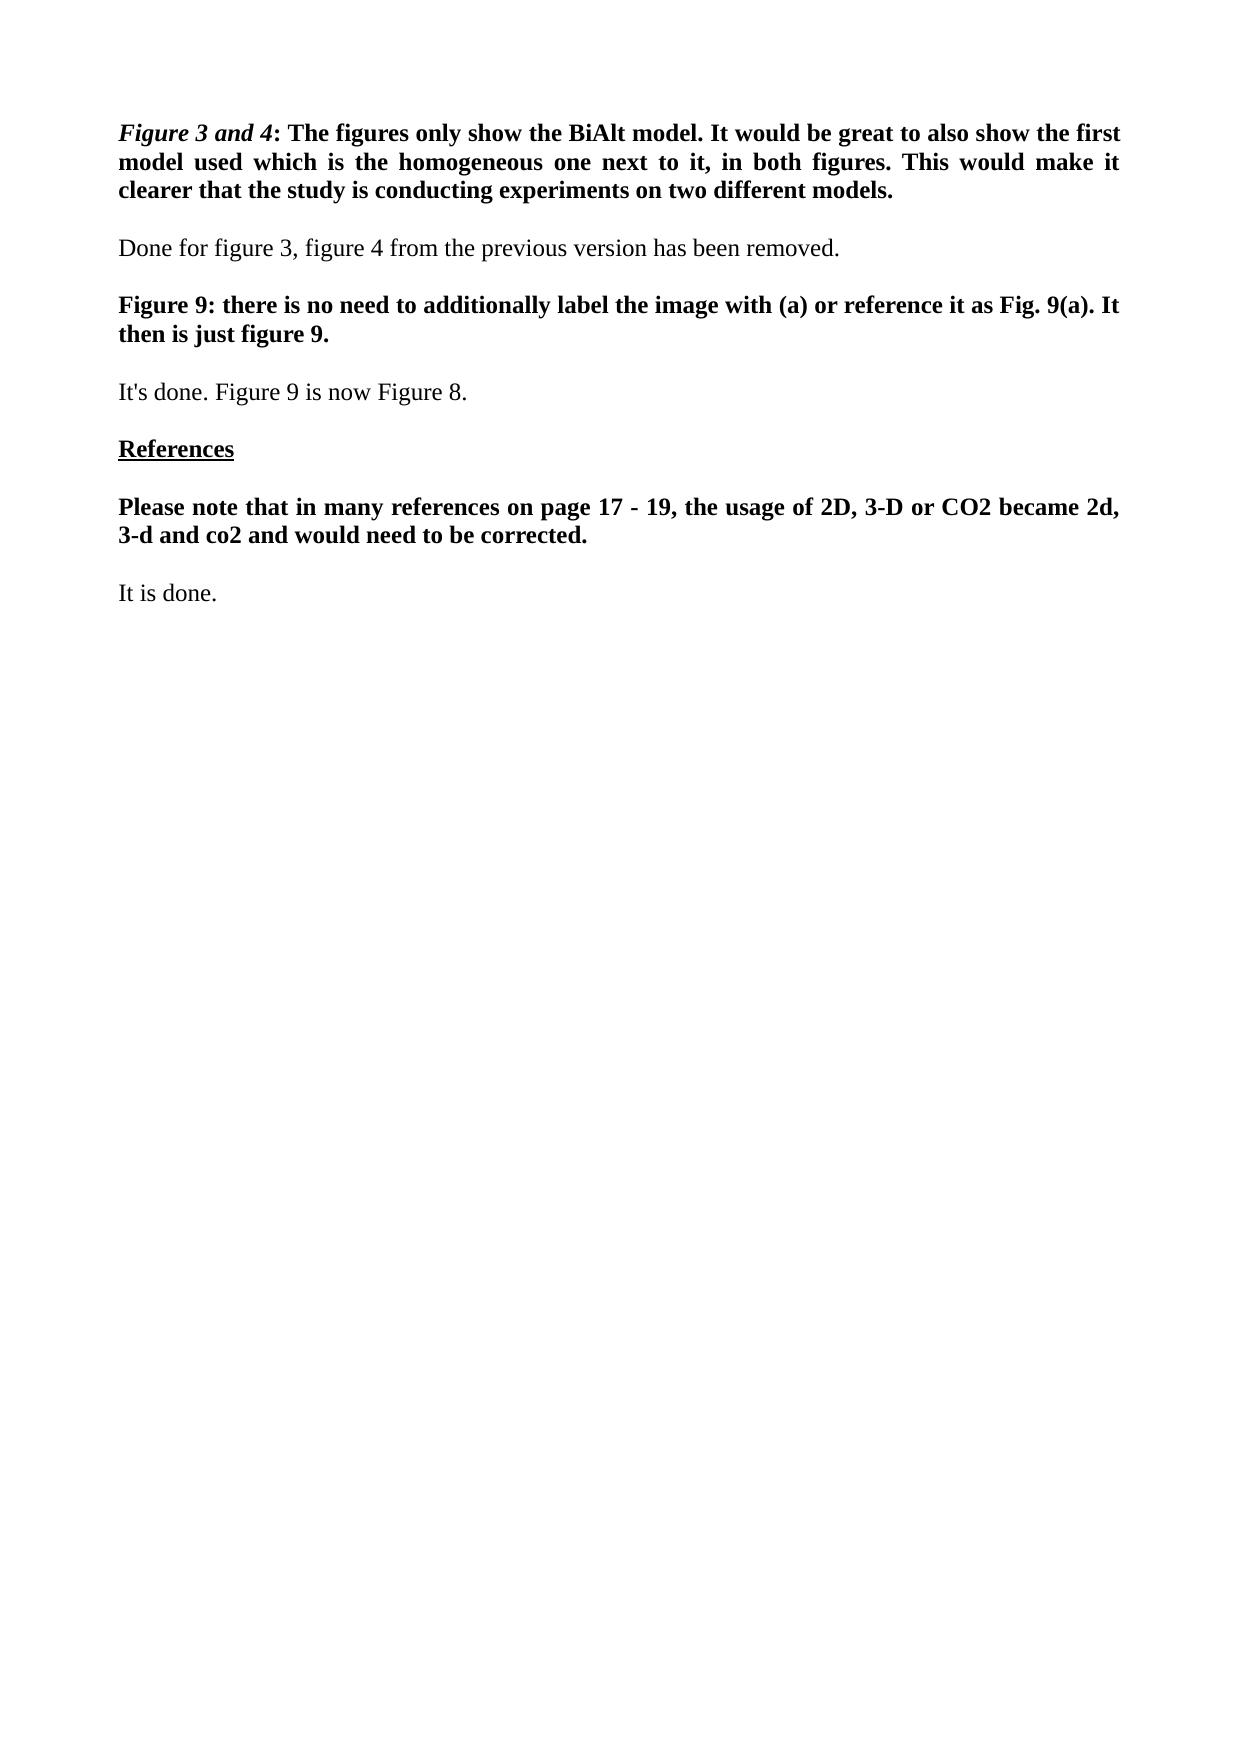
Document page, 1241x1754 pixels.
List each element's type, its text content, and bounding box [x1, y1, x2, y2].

text It is done. [118, 578, 1122, 607]
text References [118, 434, 1122, 463]
text Done for figure 3, figure 4 from the previous version has been removed. [118, 233, 1122, 262]
text Figure 3 and 4: The figures only show the BiAlt model. It would be great to also show the first model used which is the homogeneous one next to it, in both figures. This would make it clearer that the study is conducting experiments on two different models. [118, 118, 1122, 204]
text It's done. Figure 9 is now Figure 8. [118, 377, 1122, 406]
text Please note that in many references on page 17 - 19, the usage of 2D, 3-D or CO2 became 2d, 3-d and co2 and would need to be corrected. [118, 492, 1122, 549]
text Figure 9: there is no need to additionally label the image with (a) or reference it as Fig. 9(a). It then is just figure 9. [118, 291, 1122, 348]
